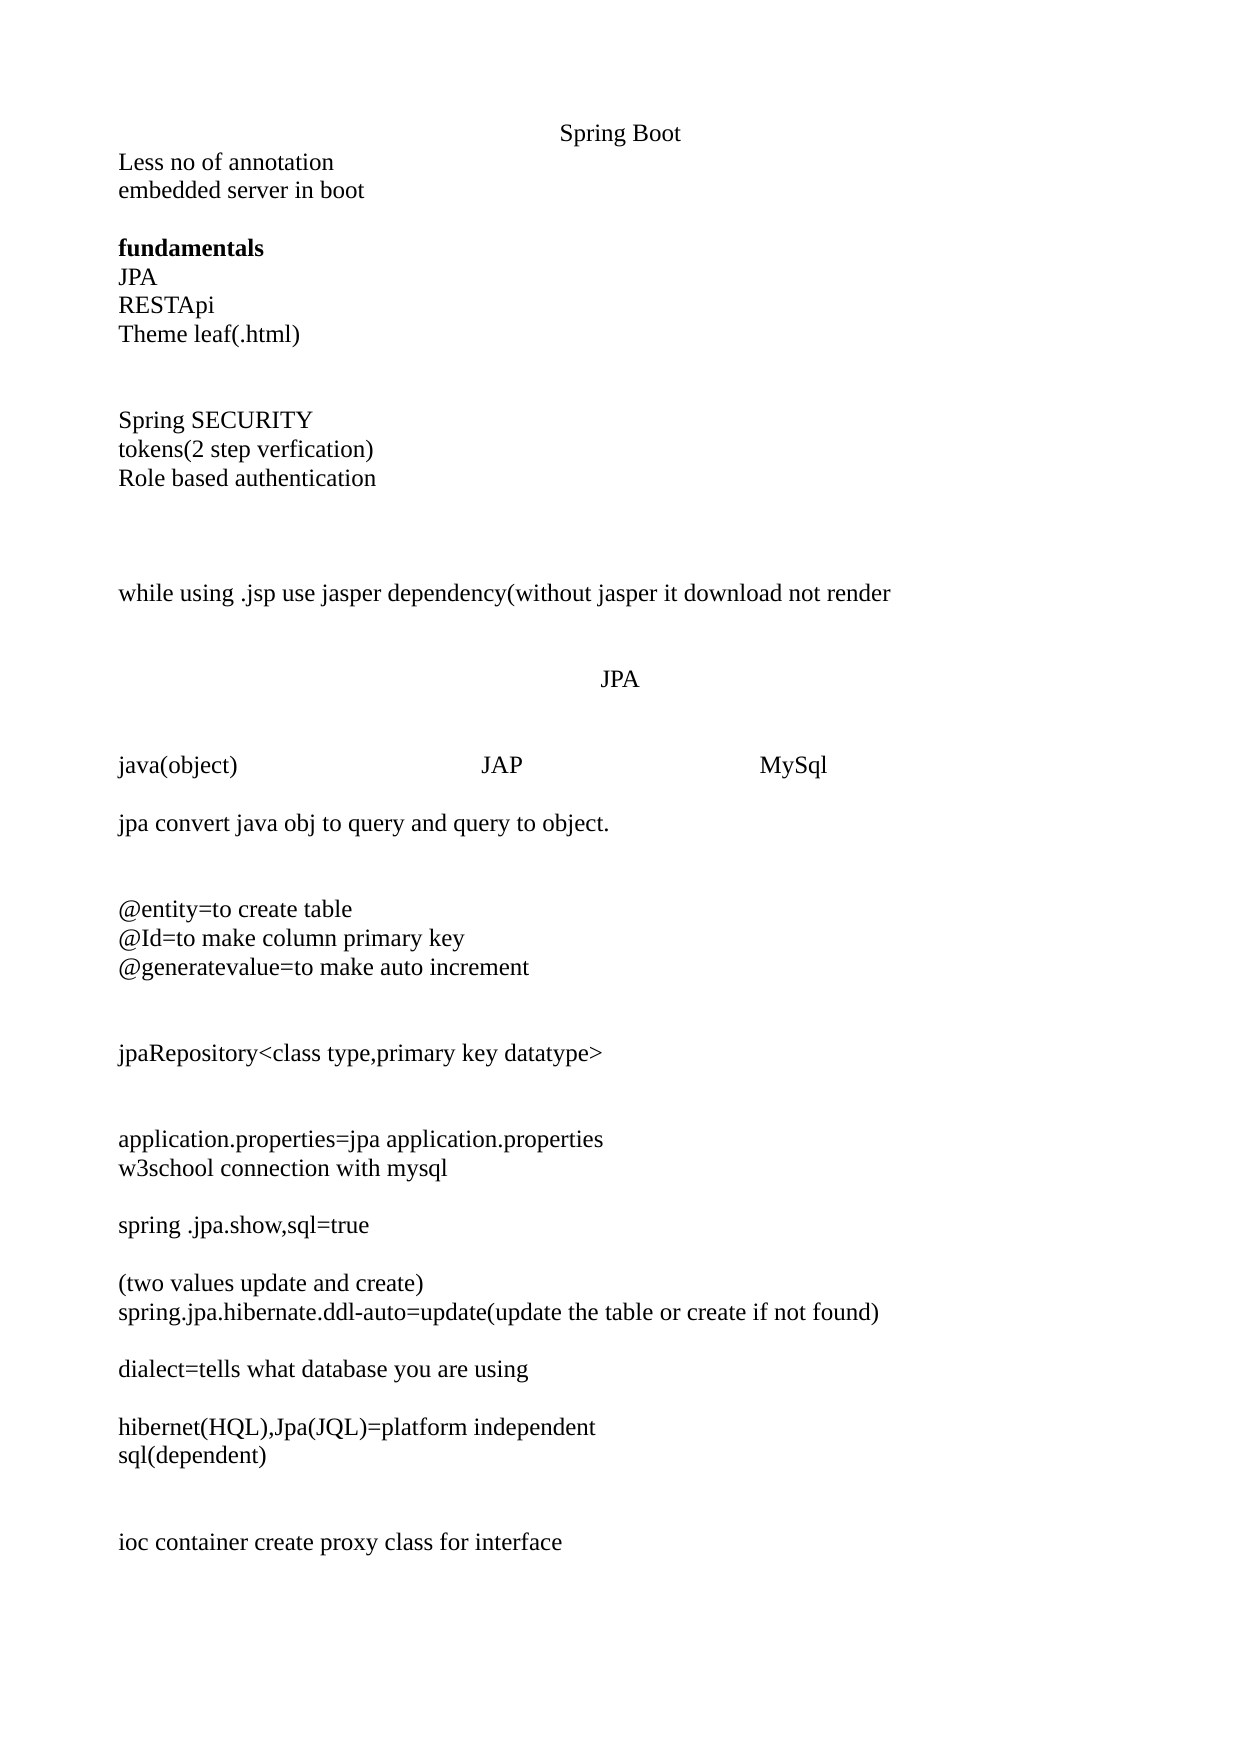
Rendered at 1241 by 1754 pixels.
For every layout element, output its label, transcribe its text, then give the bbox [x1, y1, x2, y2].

text w3school connection with mysql [118, 1153, 1122, 1182]
text while using .jsp use jasper dependency(without jasper it download not render [118, 578, 1122, 607]
text @generatevalue=to make auto increment [118, 952, 1122, 981]
text JPA [118, 262, 1122, 291]
text Theme leaf(.html) [118, 319, 1122, 348]
text JPA [118, 664, 1122, 693]
text Spring SECURITY [118, 406, 1122, 434]
text jpaRepository<class type,primary key datatype> [118, 1038, 1122, 1067]
text spring .jpa.show,sql=true [118, 1211, 1122, 1239]
text Role based authentication [118, 463, 1122, 492]
text java(object) JAP MySql [118, 751, 1122, 779]
text Spring Boot [118, 118, 1122, 147]
text tokens(2 step verfication) [118, 434, 1122, 463]
text dialect=tells what database you are using [118, 1354, 1122, 1383]
text Less no of annotation [118, 147, 1122, 176]
text jpa convert java obj to query and query to object. [118, 808, 1122, 837]
text ioc container create proxy class for interface [118, 1527, 1122, 1556]
text (two values update and create) [118, 1268, 1122, 1297]
text @Id=to make column primary key [118, 923, 1122, 952]
text fundamentals [118, 233, 1122, 262]
text hibernet(HQL),Jpa(JQL)=platform independent [118, 1412, 1122, 1441]
text @entity=to create table [118, 894, 1122, 923]
text embedded server in boot [118, 176, 1122, 204]
text RESTApi [118, 291, 1122, 319]
text sql(dependent) [118, 1441, 1122, 1469]
text application.properties=jpa application.properties [118, 1124, 1122, 1153]
text spring.jpa.hibernate.ddl-auto=update(update the table or create if not found) [118, 1297, 1122, 1326]
